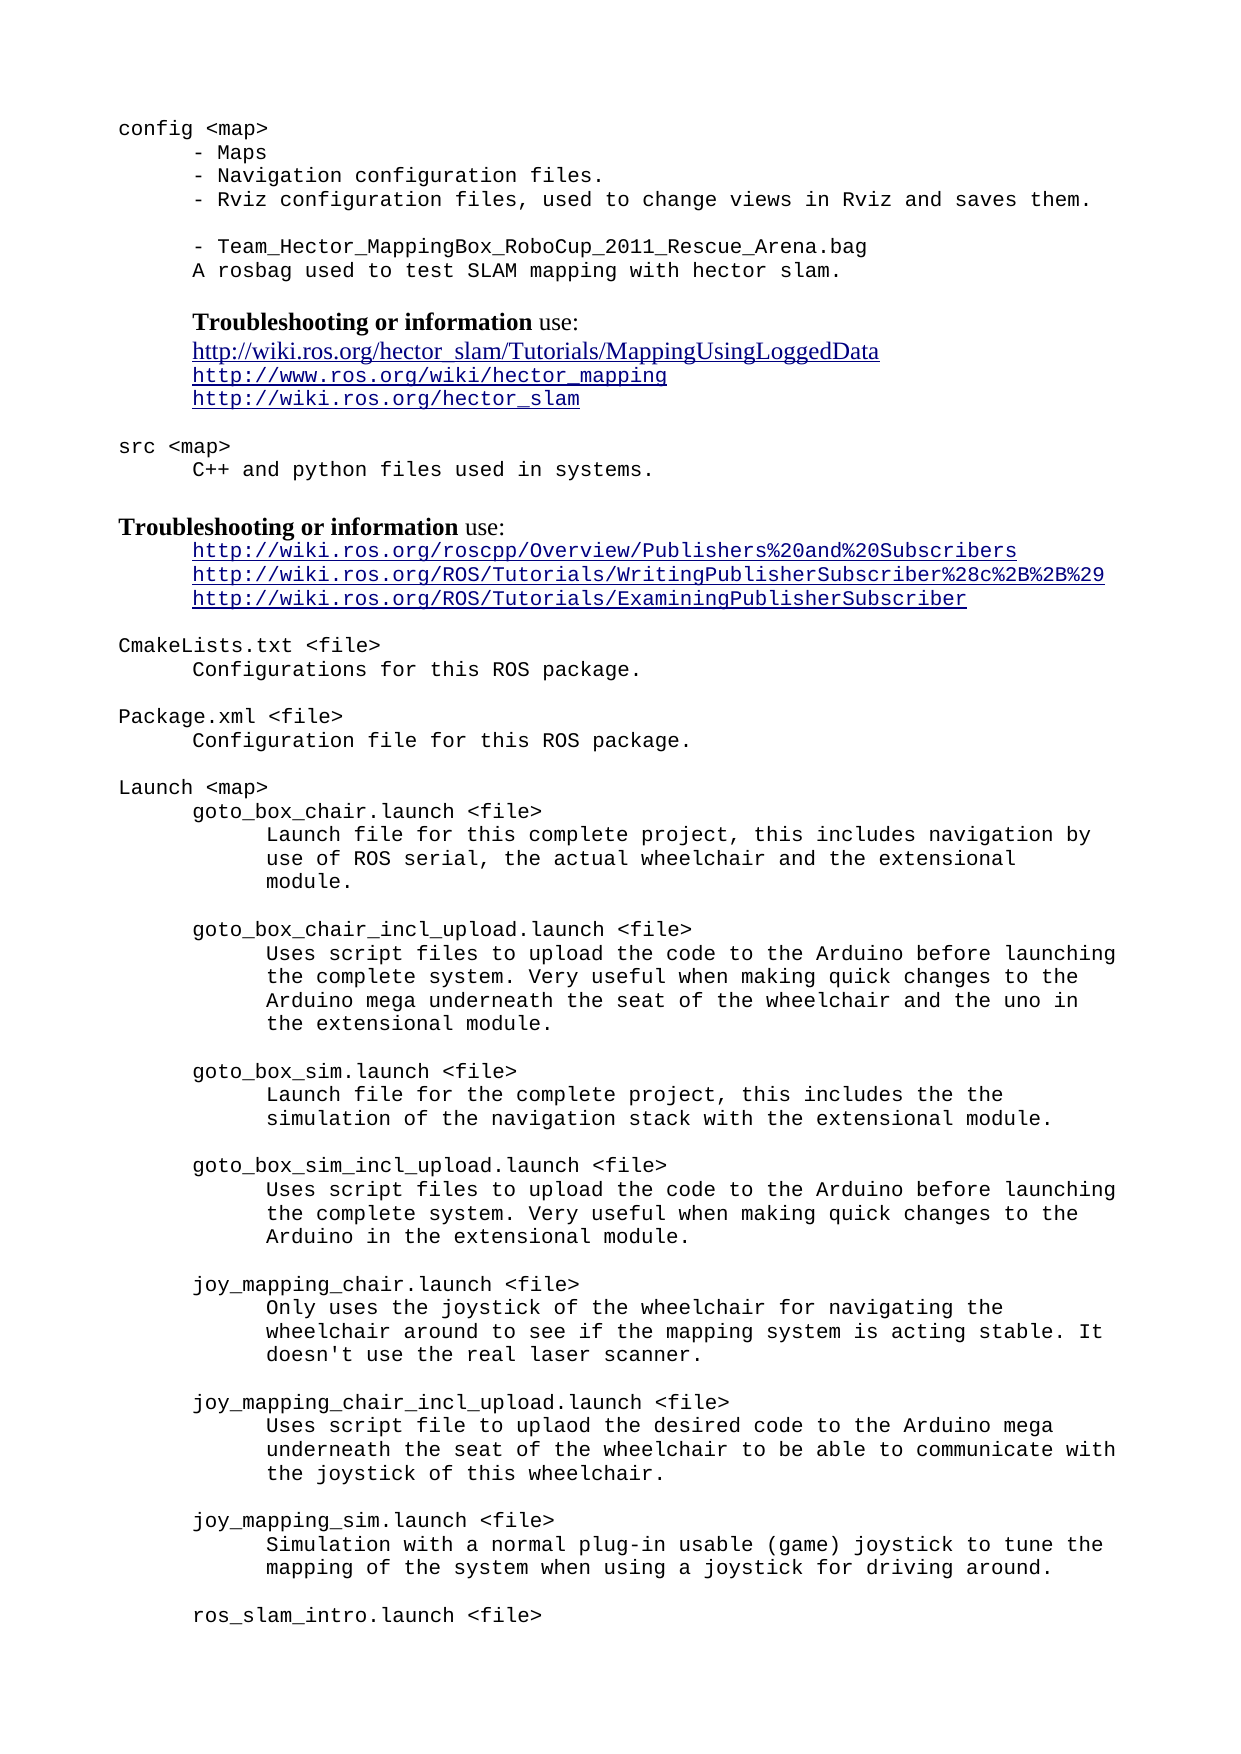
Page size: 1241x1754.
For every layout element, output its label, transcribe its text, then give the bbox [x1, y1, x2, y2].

text config <map> - Maps [118, 118, 1122, 165]
text Launch <map> goto_box_chair.launch <file> [118, 777, 1122, 824]
text Configurations for this ROS package. [118, 659, 1122, 682]
text Uses script files to upload the code to the Arduino before launching the complete system. Very useful when making quick changes to the Arduino mega underneath the seat of the wheelchair and the uno in the extensional module. [118, 942, 1122, 1037]
text http://wiki.ros.org/hector_slam [118, 388, 1122, 412]
text goto_box_sim_incl_upload.launch <file> Uses script files to upload the code to the Arduino before launching the complete system. Very useful when making quick changes to the Arduino in the extensional module. [118, 1155, 1122, 1250]
text goto_box_sim.launch <file> [118, 1061, 1122, 1084]
text joy_mapping_chair.launch <file> [118, 1273, 1122, 1297]
text src <map> [118, 436, 1122, 459]
text joy_mapping_chair_incl_upload.launch <file> Uses script file to uplaod the desired code to the Arduino mega underneath the seat of the wheelchair to be able to communicate with the joystick of this wheelchair. [118, 1392, 1122, 1486]
text Package.xml <file> Configuration file for this ROS package. [118, 706, 1122, 753]
text C++ and python files used in systems. [118, 459, 1122, 483]
text ros_slam_intro.launch <file> [118, 1604, 1122, 1628]
text - Navigation configuration files. - Rviz configuration files, used to change views in Rviz and saves them. - Team_Hector_MappingBox_RoboCup_2011_Rescue_Arena.bag A rosbag used to test SLAM mapping with hector slam. [118, 165, 1122, 284]
text joy_mapping_sim.launch <file> Simulation with a normal plug-in usable (game) joystick to tune the mapping of the system when using a joystick for driving around. [118, 1510, 1122, 1581]
text http://wiki.ros.org/roscpp/Overview/Publishers%20and%20Subscribers http://wiki.ros.org/ROS/Tutorials/WritingPublisherSubscriber%28c%2B%2B%29 http://wiki.ros.org/ROS/Tutorials/ExaminingPublisherSubscriber [118, 541, 1122, 611]
text Launch file for the complete project, this includes the the simulation of the navigation stack with the extensional module. [118, 1084, 1122, 1132]
text Troubleshooting or information use: http://wiki.ros.org/hector_slam/Tutorials/MappingUsingLoggedData [118, 307, 1122, 365]
text http://www.ros.org/wiki/hector_mapping [118, 365, 1122, 388]
text Troubleshooting or information use: [118, 512, 1122, 541]
text Only uses the joystick of the wheelchair for navigating the wheelchair around to see if the mapping system is acting stable. It doesn't use the real laser scanner. [118, 1297, 1122, 1368]
text goto_box_chair_incl_upload.launch <file> [118, 919, 1122, 942]
text Launch file for this complete project, this includes navigation by use of ROS serial, the actual wheelchair and the extensional module. [118, 824, 1122, 895]
text CmakeLists.txt <file> [118, 635, 1122, 659]
